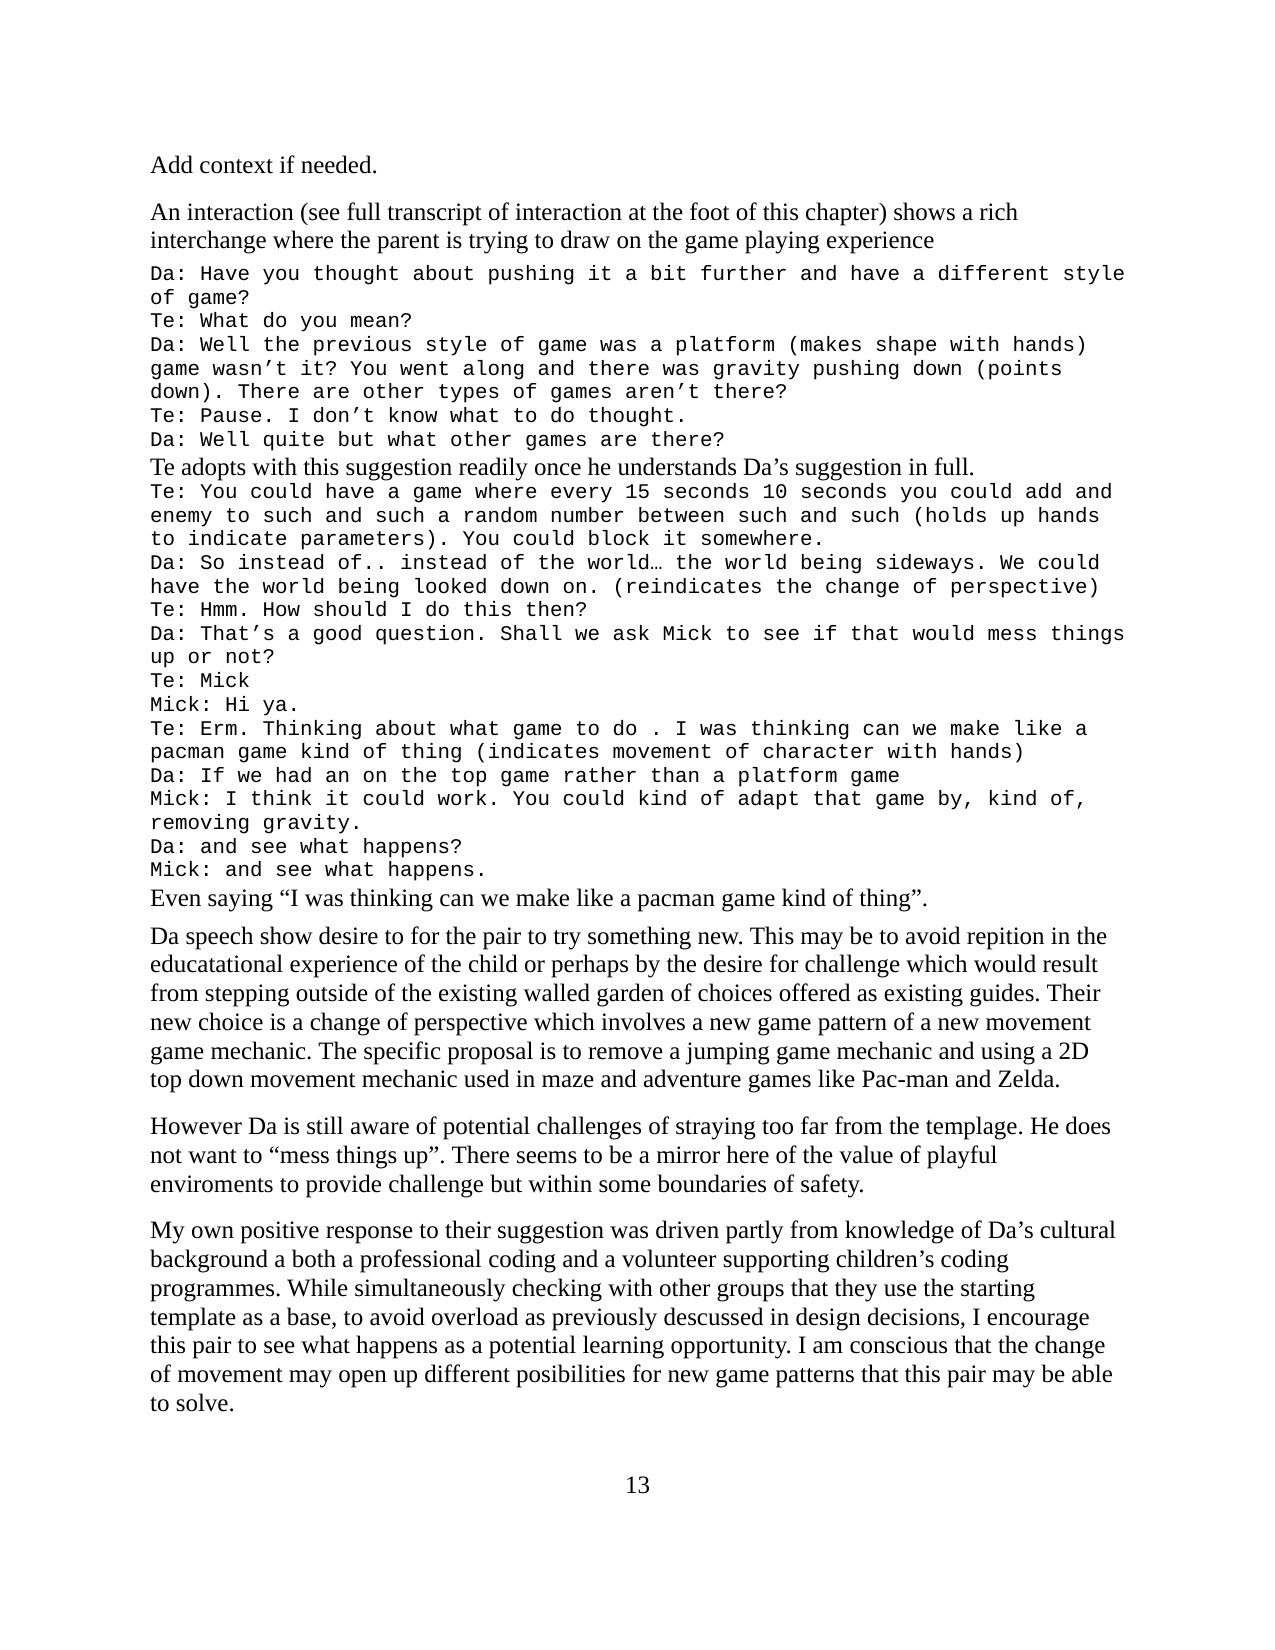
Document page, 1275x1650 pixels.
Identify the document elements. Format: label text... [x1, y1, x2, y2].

text Da: If we had an on the top game rather than a platform game [150, 765, 1125, 788]
text Te: You could have a game where every 15 seconds 10 seconds you could add and enemy to such and such a random number between such and such (holds up hands to indicate parameters). You could block it somewhere. [150, 481, 1125, 552]
text Mick: I think it could work. You could kind of adapt that game by, kind of, removing gravity. [150, 788, 1125, 836]
text Even saying “I was thinking can we make like a pacman game kind of thing”. [150, 883, 1125, 912]
text Te: Erm. Thinking about what game to do . I was thinking can we make like a pacman game kind of thing (indicates movement of character with hands) [150, 717, 1125, 765]
text Da speech show desire to for the pair to try something new. This may be to avoid repition in the educatational experience of the child or perhaps by the desire for challenge which would result from stepping outside of the existing walled garden of choices offered as existing guides. Their new choice is a change of perspective which involves a new game pattern of a new movement game mechanic. The specific proposal is to remove a jumping game mechanic and using a 2D top down movement mechanic used in maze and adventure games like Pac-man and Zelda. [150, 921, 1125, 1093]
text An interaction (see full transcript of interaction at the foot of this chapter) shows a rich interchange where the parent is trying to draw on the game playing experience [150, 197, 1125, 254]
text Da: Well quite but what other games are there? [150, 429, 1125, 452]
text Da: and see what happens? [150, 836, 1125, 859]
text Te: Mick [150, 670, 1125, 694]
text Mick: Hi ya. [150, 694, 1125, 717]
text Mick: and see what happens. [150, 859, 1125, 883]
text Te: What do you mean? [150, 310, 1125, 334]
text Te adopts with this suggestion readily once he understands Da’s suggestion in full. [150, 452, 1125, 481]
text Da: Well the previous style of game was a platform (makes shape with hands) game wasn’t it? You went along and there was gravity pushing down (points down). There are other types of games aren’t there? [150, 334, 1125, 405]
text My own positive response to their suggestion was driven partly from knowledge of Da’s cultural background a both a professional coding and a volunteer supporting children’s coding programmes. While simultaneously checking with other groups that they use the starting template as a base, to avoid overload as previously descussed in design decisions, I encourage this pair to see what happens as a potential learning opportunity. I am conscious that the change of movement may open up different posibilities for new game patterns that this pair may be able to solve. [150, 1215, 1125, 1417]
text Da: So instead of.. instead of the world… the world being sideways. We could have the world being looked down on. (reindicates the change of perspective) [150, 552, 1125, 599]
text Te: Hmm. How should I do this then? [150, 599, 1125, 623]
text Da: Have you thought about pushing it a bit further and have a different style of game? [150, 263, 1125, 310]
text Da: That’s a good question. Shall we ask Mick to see if that would mess things up or not? [150, 623, 1125, 670]
text Te: Pause. I don’t know what to do thought. [150, 405, 1125, 429]
text However Da is still aware of potential challenges of straying too far from the templage. He does not want to “mess things up”. There seems to be a mirror here of the value of playful enviroments to provide challenge but within some boundaries of safety. [150, 1111, 1125, 1197]
text Add context if needed. [150, 150, 1125, 179]
